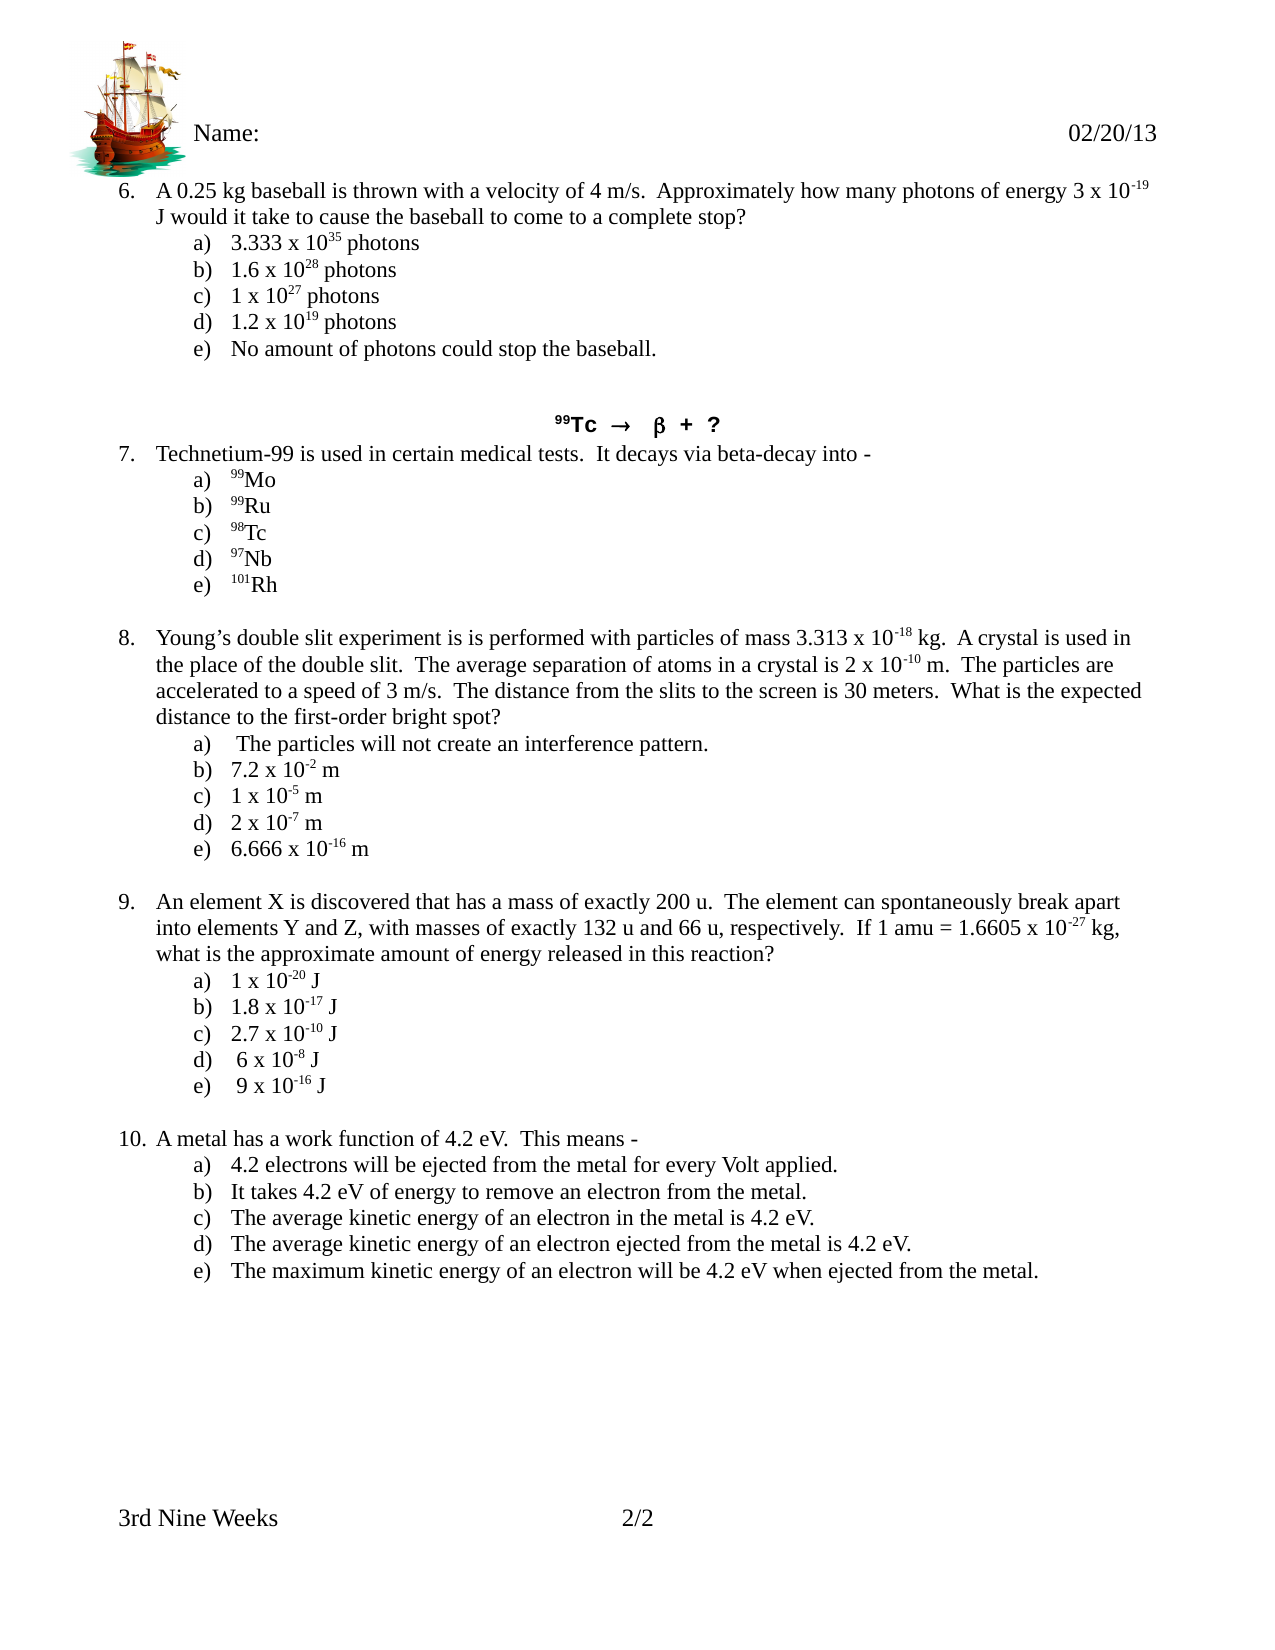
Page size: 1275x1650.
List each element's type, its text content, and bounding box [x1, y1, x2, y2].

list Young’s double slit experiment is is performed with particles of mass 3.313 x 10-18 kg. A crystal is used in the place of the double slit. The average separation of atoms in a crystal is 2 x 10-10 m. The particles are accelerated to a speed of 3 m/s. The distance from the slits to the screen is 30 meters. What is the expected distance to the first-order bright spot? [118, 624, 1157, 730]
list 1 x 1027 photons [193, 282, 1157, 308]
list 6 x 10-8 J [193, 1046, 1157, 1072]
list Technetium-99 is used in certain medical tests. It decays via beta-decay into - [118, 440, 1157, 466]
list 2 x 10-7 m [193, 809, 1157, 835]
list 97Nb [193, 545, 1157, 572]
list No amount of photons could stop the baseball. [193, 335, 1157, 361]
list 4.2 electrons will be ejected from the metal for every Volt applied. [193, 1151, 1157, 1178]
list The particles will not create an interference pattern. [193, 730, 1157, 756]
list 1.8 x 10-17 J [193, 993, 1157, 1019]
list A metal has a work function of 4.2 eV. This means - [118, 1125, 1157, 1151]
list A 0.25 kg baseball is thrown with a velocity of 4 m/s. Approximately how many photons of energy 3 x 10-19 J would it take to cause the baseball to come to a complete stop? [118, 176, 1157, 229]
list The average kinetic energy of an electron in the metal is 4.2 eV. [193, 1204, 1157, 1230]
list 3.333 x 1035 photons [193, 229, 1157, 256]
list 7.2 x 10-2 m [193, 756, 1157, 782]
list 1 x 10-5 m [193, 782, 1157, 809]
list 1.6 x 1028 photons [193, 256, 1157, 282]
picture [68, 41, 186, 177]
list It takes 4.2 eV of energy to remove an electron from the metal. [193, 1178, 1157, 1204]
list 9 x 10-16 J [193, 1072, 1157, 1099]
list 6.666 x 10-16 m [193, 835, 1157, 861]
list The maximum kinetic energy of an electron will be 4.2 eV when ejected from the metal. [193, 1257, 1157, 1283]
list 101Rh [193, 572, 1157, 598]
list 99Ru [193, 492, 1157, 519]
list 98Tc [193, 519, 1157, 545]
list The average kinetic energy of an electron ejected from the metal is 4.2 eV. [193, 1230, 1157, 1257]
list 1.2 x 1019 photons [193, 308, 1157, 335]
list 2.7 x 10-10 J [193, 1019, 1157, 1046]
list 1 x 10-20 J [193, 967, 1157, 993]
list An element X is discovered that has a mass of exactly 200 u. The element can spontaneously break apart into elements Y and Z, with masses of exactly 132 u and 66 u, respectively. If 1 amu = 1.6605 x 10-27 kg, what is the approximate amount of energy released in this reaction? [118, 888, 1157, 967]
text 99Tc ® b + ? [118, 414, 1157, 440]
list 99Mo [193, 466, 1157, 492]
